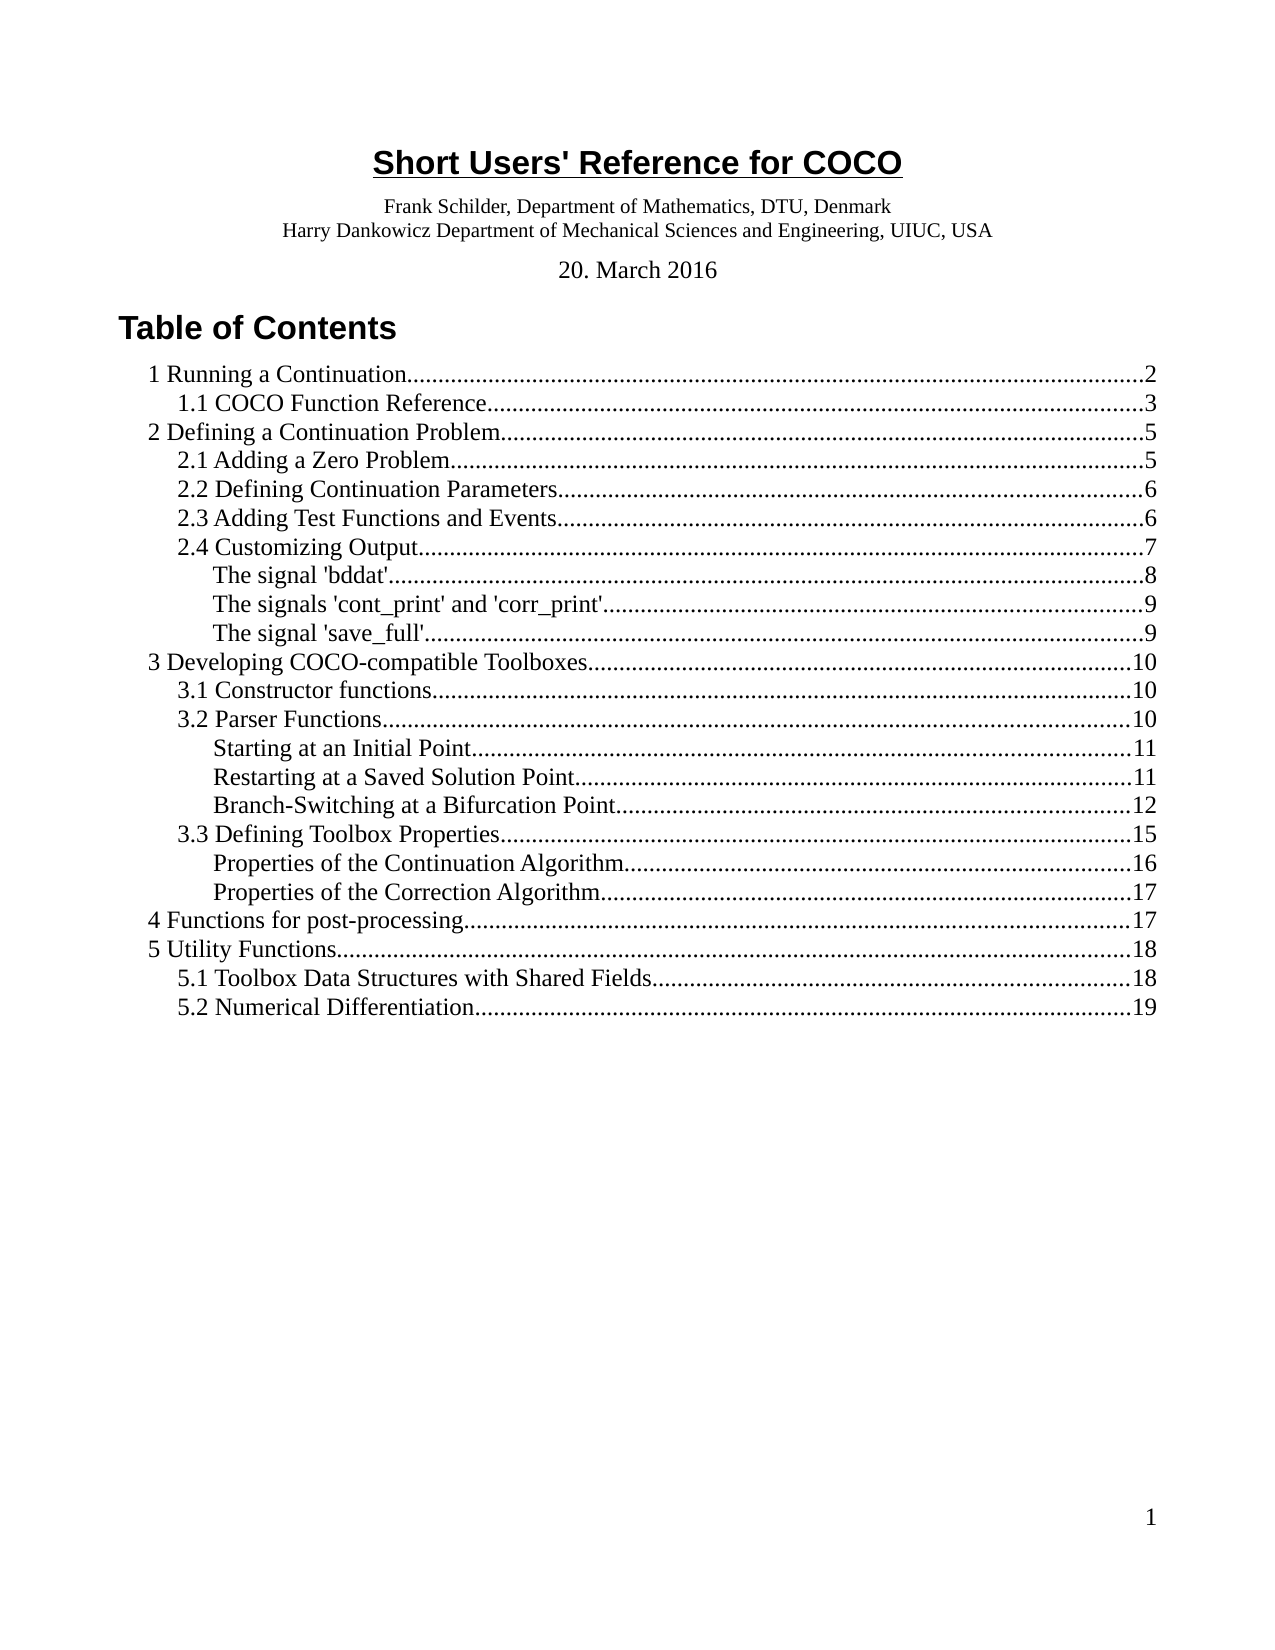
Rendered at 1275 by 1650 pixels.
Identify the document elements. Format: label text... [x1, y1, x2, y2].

text Harry Dankowicz Department of Mechanical Sciences and Engineering, UIUC, USA [118, 218, 1157, 242]
text 2 Defining a Continuation Problem 5 [148, 417, 1157, 446]
text Properties of the Continuation Algorithm 16 [207, 848, 1157, 877]
text 2.1 Adding a Zero Problem 5 [177, 446, 1157, 474]
text 5 Utility Functions 18 [148, 934, 1157, 963]
text 2.4 Customizing Output 7 [177, 532, 1157, 561]
text 2.3 Adding Test Functions and Events 6 [177, 503, 1157, 532]
text Frank Schilder, Department of Mathematics, DTU, Denmark [118, 194, 1157, 218]
text Properties of the Correction Algorithm 17 [207, 877, 1157, 906]
title Short Users' Reference for COCO [118, 143, 1157, 182]
text 5.2 Numerical Differentiation 19 [177, 992, 1157, 1021]
text 3.3 Defining Toolbox Properties 15 [177, 819, 1157, 848]
text 3.1 Constructor functions 10 [177, 676, 1157, 704]
text Starting at an Initial Point 11 [207, 733, 1157, 762]
text The signal 'bddat' 8 [207, 561, 1157, 589]
text 2.2 Defining Continuation Parameters 6 [177, 474, 1157, 503]
text Branch-Switching at a Bifurcation Point 12 [207, 791, 1157, 819]
text 20. March 2016 [118, 255, 1157, 283]
text 1 Running a Continuation 2 [148, 359, 1157, 388]
text 3 Developing COCO-compatible Toolboxes 10 [148, 647, 1157, 676]
text Restarting at a Saved Solution Point 11 [207, 762, 1157, 791]
subtitle Table of Contents [118, 308, 1157, 347]
text 1.1 COCO Function Reference 3 [177, 388, 1157, 417]
text The signals 'cont_print' and 'corr_print' 9 [207, 589, 1157, 618]
text 5.1 Toolbox Data Structures with Shared Fields 18 [177, 963, 1157, 992]
text 3.2 Parser Functions 10 [177, 704, 1157, 733]
text The signal 'save_full' 9 [207, 618, 1157, 647]
text 4 Functions for post-processing 17 [148, 906, 1157, 934]
